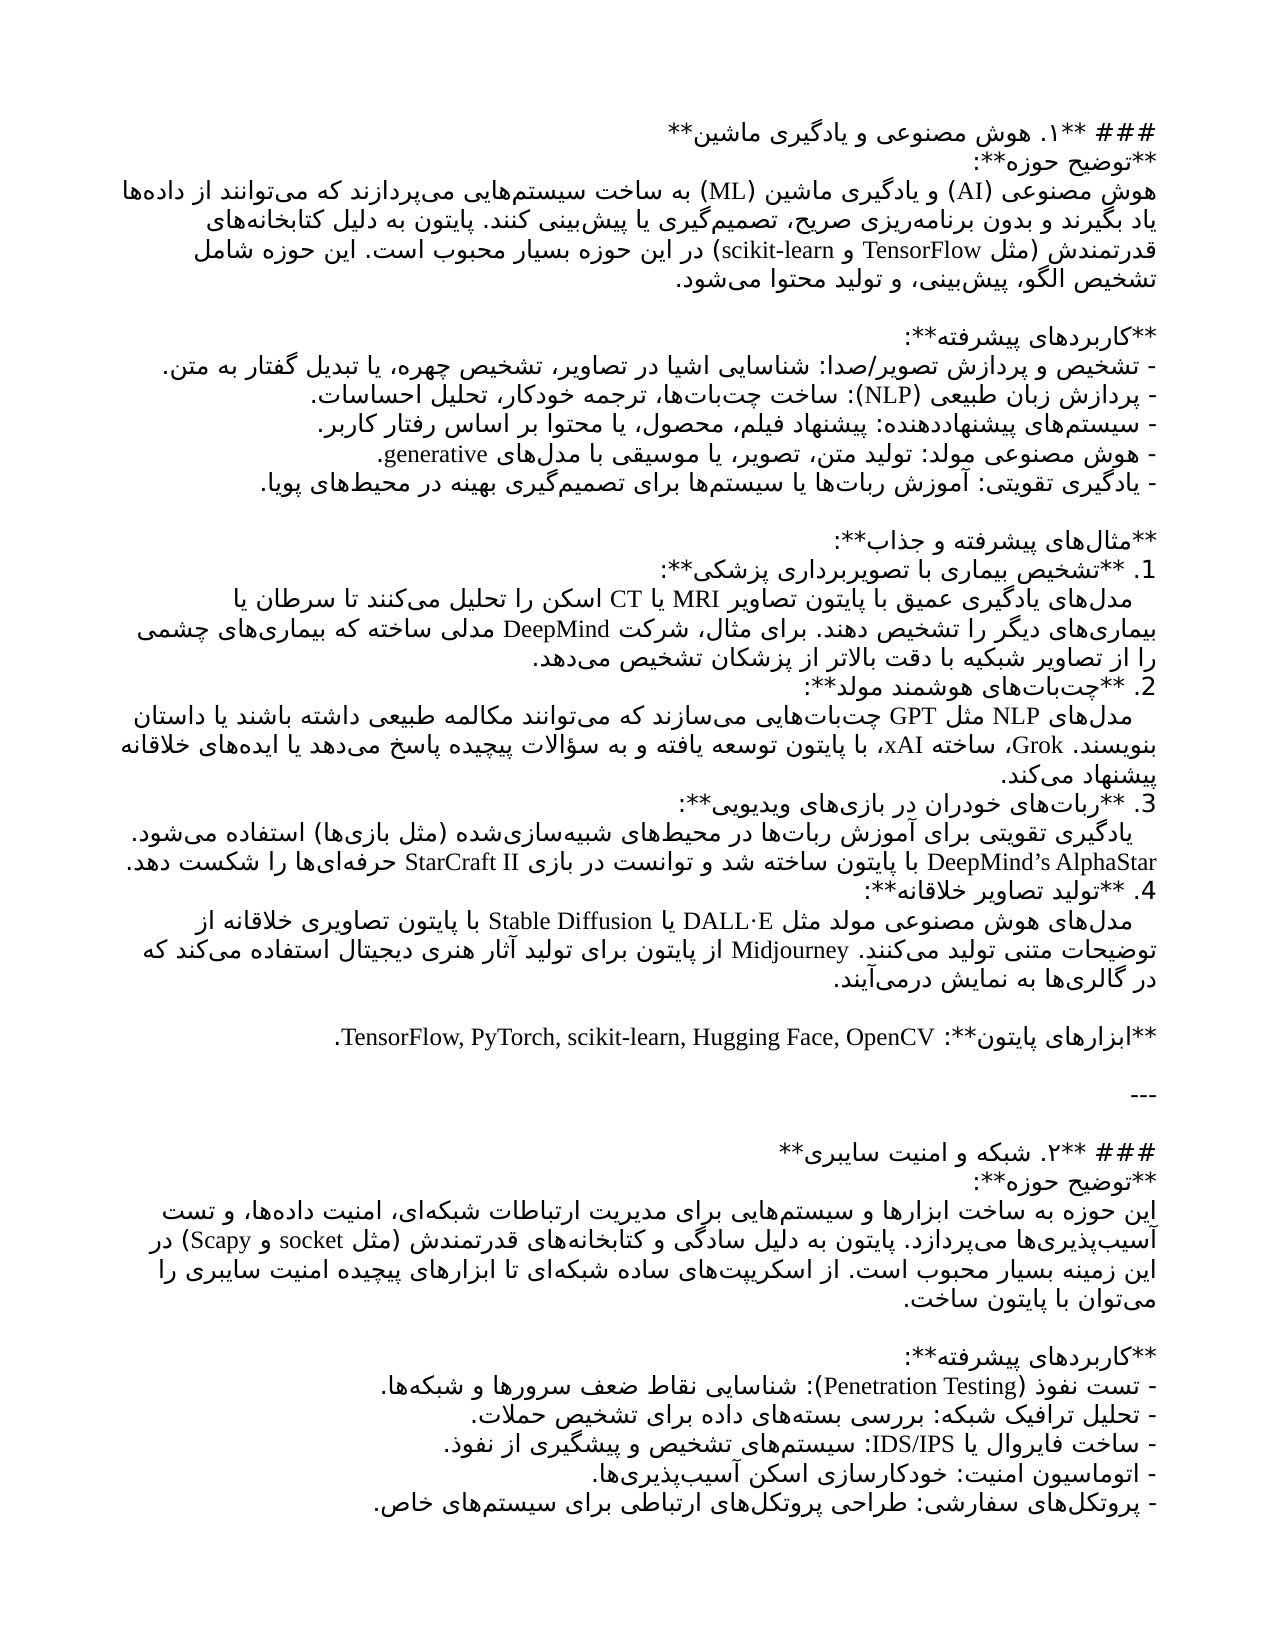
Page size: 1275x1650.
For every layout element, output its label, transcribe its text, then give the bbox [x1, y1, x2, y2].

text **کاربردهای پیشرفته**: [118, 1342, 1157, 1371]
text - تحلیل ترافیک شبکه: بررسی بسته‌های داده برای تشخیص حملات. [118, 1400, 1157, 1429]
text - پروتکل‌های سفارشی: طراحی پروتکل‌های ارتباطی برای سیستم‌های خاص. [118, 1488, 1157, 1517]
text - یادگیری تقویتی: آموزش ربات‌ها یا سیستم‌ها برای تصمیم‌گیری بهینه در محیط‌های پویا. [118, 468, 1157, 497]
text **کاربردهای پیشرفته**: [118, 322, 1157, 351]
text ### **۱. هوش مصنوعی و یادگیری ماشین** [118, 118, 1157, 147]
text - تشخیص و پردازش تصویر/صدا: شناسایی اشیا در تصاویر، تشخیص چهره، یا تبدیل گفتار به متن. [118, 351, 1157, 380]
text - سیستم‌های پیشنهاددهنده: پیشنهاد فیلم، محصول، یا محتوا بر اساس رفتار کاربر. [118, 410, 1157, 439]
text - تست نفوذ (Penetration Testing): شناسایی نقاط ضعف سرورها و شبکه‌ها. [118, 1371, 1157, 1400]
text - هوش مصنوعی مولد: تولید متن، تصویر، یا موسیقی با مدل‌های generative. [118, 439, 1157, 468]
text 3. **ربات‌های خودران در بازی‌های ویدیویی**: [118, 789, 1157, 818]
text مدل‌های یادگیری عمیق با پایتون تصاویر MRI یا CT اسکن را تحلیل می‌کنند تا سرطان یا بیماری‌های دیگر را تشخیص دهند. برای مثال، شرکت DeepMind مدلی ساخته که بیماری‌های چشمی را از تصاویر شبکیه با دقت بالاتر از پزشکان تشخیص می‌دهد. [118, 584, 1157, 672]
text مدل‌های NLP مثل GPT چت‌بات‌هایی می‌سازند که می‌توانند مکالمه طبیعی داشته باشند یا داستان بنویسند. Grok، ساخته xAI، با پایتون توسعه یافته و به سؤالات پیچیده پاسخ می‌دهد یا ایده‌های خلاقانه پیشنهاد می‌کند. [118, 701, 1157, 789]
text یادگیری تقویتی برای آموزش ربات‌ها در محیط‌های شبیه‌سازی‌شده (مثل بازی‌ها) استفاده می‌شود. DeepMind’s AlphaStar با پایتون ساخته شد و توانست در بازی StarCraft II حرفه‌ای‌ها را شکست دهد. [118, 818, 1157, 877]
text **توضیح حوزه**: [118, 1167, 1157, 1196]
text هوش مصنوعی (AI) و یادگیری ماشین (ML) به ساخت سیستم‌هایی می‌پردازند که می‌توانند از داده‌ها یاد بگیرند و بدون برنامه‌ریزی صریح، تصمیم‌گیری یا پیش‌بینی کنند. پایتون به دلیل کتابخانه‌های قدرتمندش (مثل TensorFlow و scikit-learn) در این حوزه بسیار محبوب است. این حوزه شامل تشخیص الگو، پیش‌بینی، و تولید محتوا می‌شود. [118, 176, 1157, 293]
text ### **۲. شبکه و امنیت سایبری** [118, 1138, 1157, 1167]
text این حوزه به ساخت ابزارها و سیستم‌هایی برای مدیریت ارتباطات شبکه‌ای، امنیت داده‌ها، و تست آسیب‌پذیری‌ها می‌پردازد. پایتون به دلیل سادگی و کتابخانه‌های قدرتمندش (مثل socket و Scapy) در این زمینه بسیار محبوب است. از اسکریپت‌های ساده شبکه‌ای تا ابزارهای پیچیده امنیت سایبری را می‌توان با پایتون ساخت. [118, 1196, 1157, 1313]
text **توضیح حوزه**: [118, 147, 1157, 176]
text 1. **تشخیص بیماری با تصویربرداری پزشکی**: [118, 555, 1157, 584]
text --- [118, 1080, 1157, 1109]
text - اتوماسیون امنیت: خودکارسازی اسکن آسیب‌پذیری‌ها. [118, 1459, 1157, 1488]
text 4. **تولید تصاویر خلاقانه**: [118, 877, 1157, 906]
text **مثال‌های پیشرفته و جذاب**: [118, 526, 1157, 555]
text - ساخت فایروال یا IDS/IPS: سیستم‌های تشخیص و پیشگیری از نفوذ. [118, 1429, 1157, 1459]
text 2. **چت‌بات‌های هوشمند مولد**: [118, 672, 1157, 701]
text مدل‌های هوش مصنوعی مولد مثل DALL·E یا Stable Diffusion با پایتون تصاویری خلاقانه از توضیحات متنی تولید می‌کنند. Midjourney از پایتون برای تولید آثار هنری دیجیتال استفاده می‌کند که در گالری‌ها به نمایش درمی‌آیند. [118, 906, 1157, 993]
text - پردازش زبان طبیعی (NLP): ساخت چت‌بات‌ها، ترجمه خودکار، تحلیل احساسات. [118, 380, 1157, 410]
text **ابزارهای پایتون**: TensorFlow, PyTorch, scikit-learn, Hugging Face, OpenCV. [118, 1022, 1157, 1051]
